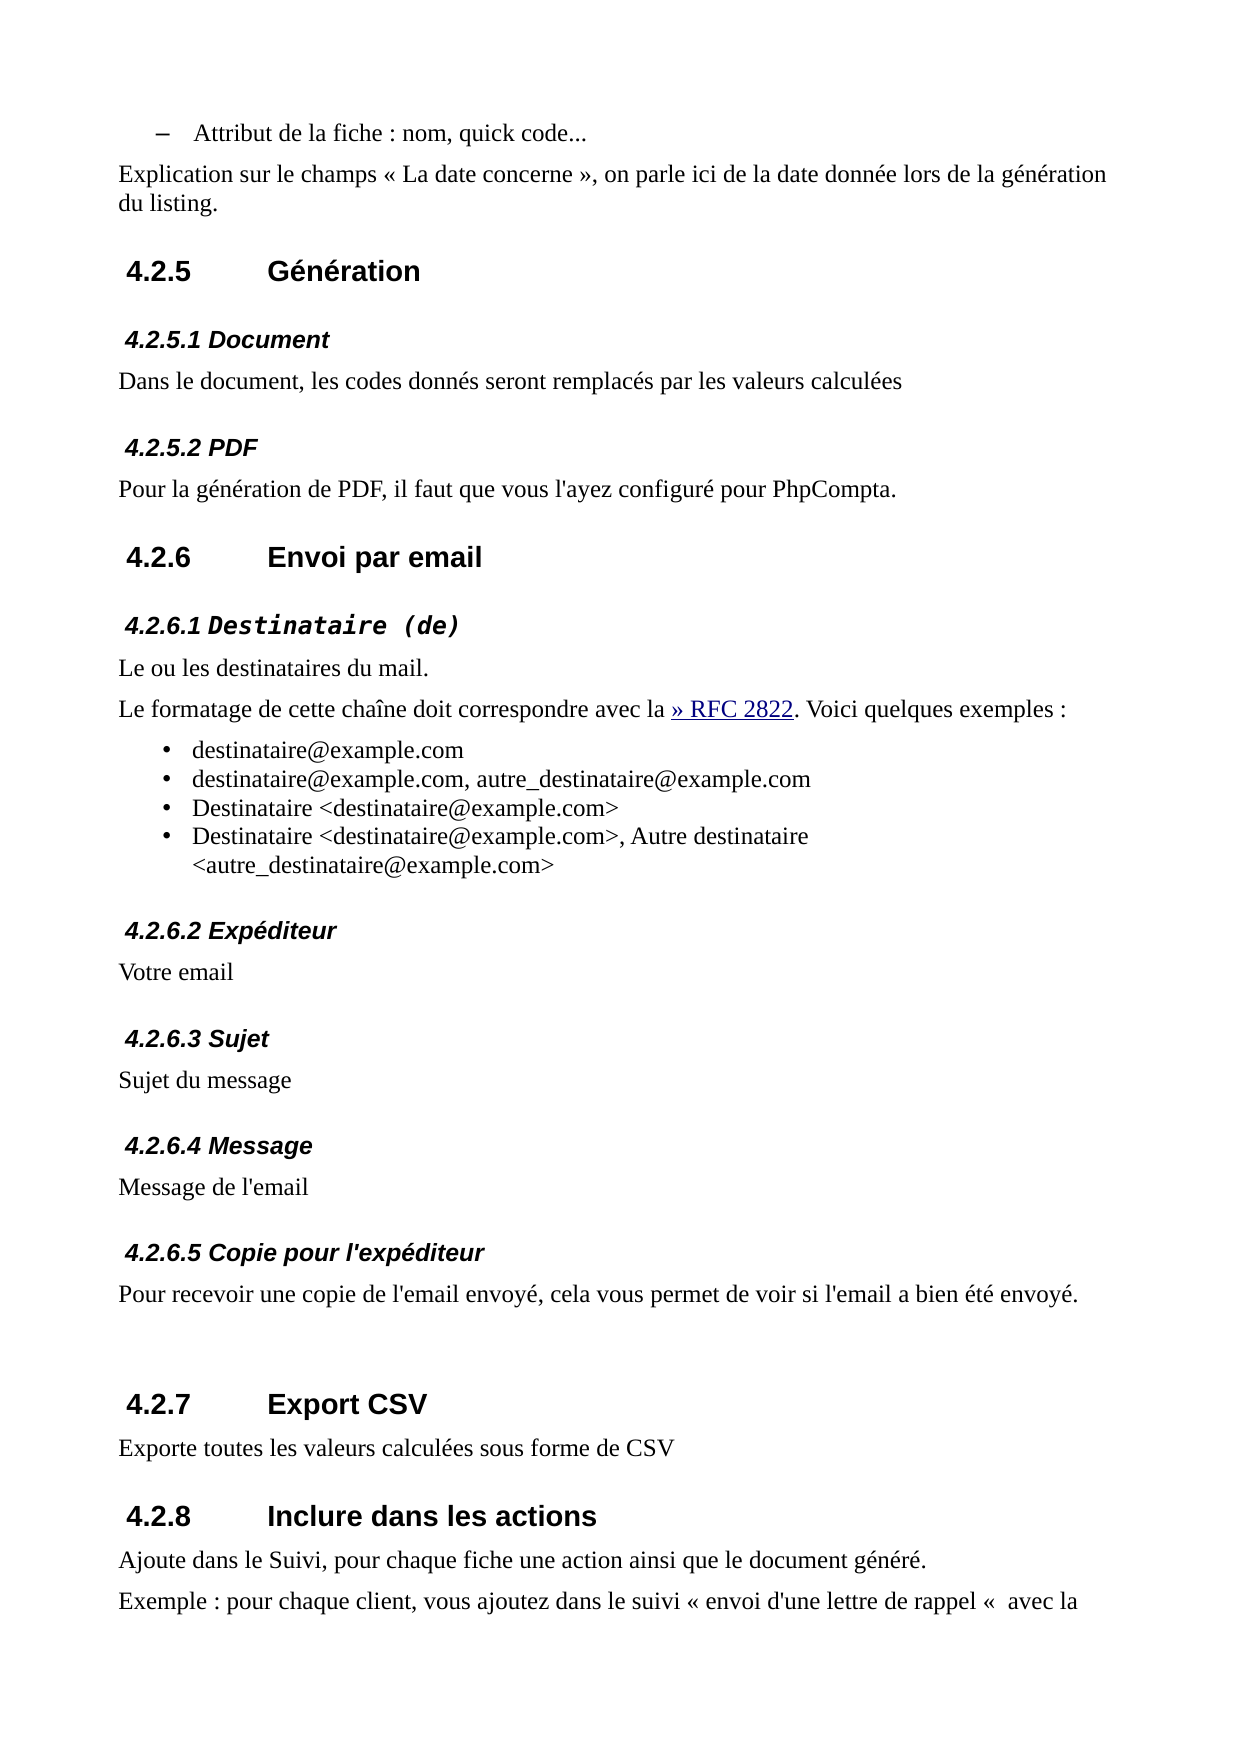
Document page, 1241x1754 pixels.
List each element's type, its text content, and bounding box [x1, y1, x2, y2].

subtitle Envoi par email [118, 540, 1122, 573]
list destinataire@example.com [162, 735, 1122, 764]
text Message de l'email [118, 1172, 1122, 1201]
text Votre email [118, 957, 1122, 986]
subtitle Export CSV [118, 1387, 1122, 1420]
text Ajoute dans le Suivi, pour chaque fiche une action ainsi que le document généré. [118, 1545, 1122, 1574]
subtitle Inclure dans les actions [118, 1499, 1122, 1533]
list Destinataire <destinataire@example.com> [162, 793, 1122, 821]
text Pour la génération de PDF, il faut que vous l'ayez configuré pour PhpCompta. [118, 474, 1122, 502]
subtitle PDF [118, 433, 1122, 461]
subtitle Message [118, 1131, 1122, 1159]
text Pour recevoir une copie de l'email envoyé, cela vous permet de voir si l'email a bien été envoyé. [118, 1279, 1122, 1308]
list destinataire@example.com, autre_destinataire@example.com [162, 764, 1122, 793]
text Exporte toutes les valeurs calculées sous forme de CSV [118, 1433, 1122, 1462]
list Attribut de la fiche : nom, quick code... [156, 118, 1122, 147]
subtitle Génération [118, 254, 1122, 288]
text Sujet du message [118, 1065, 1122, 1093]
subtitle Sujet [118, 1024, 1122, 1052]
text Exemple : pour chaque client, vous ajoutez dans le suivi « envoi d'une lettre de rappel « avec la [118, 1586, 1122, 1615]
list Destinataire <destinataire@example.com>, Autre destinataire <autre_destinataire@example.com> [162, 821, 1122, 879]
text Le formatage de cette chaîne doit correspondre avec la » RFC 2822. Voici quelques exemples : [118, 694, 1122, 723]
text Dans le document, les codes donnés seront remplacés par les valeurs calculées [118, 366, 1122, 395]
subtitle Copie pour l'expéditeur [118, 1238, 1122, 1267]
text Le ou les destinataires du mail. [118, 653, 1122, 681]
subtitle Document [118, 325, 1122, 354]
subtitle Expéditeur [118, 916, 1122, 945]
subtitle Destinataire (de) [118, 611, 1122, 640]
text Explication sur le champs « La date concerne », on parle ici de la date donnée lors de la génération du listing. [118, 159, 1122, 217]
